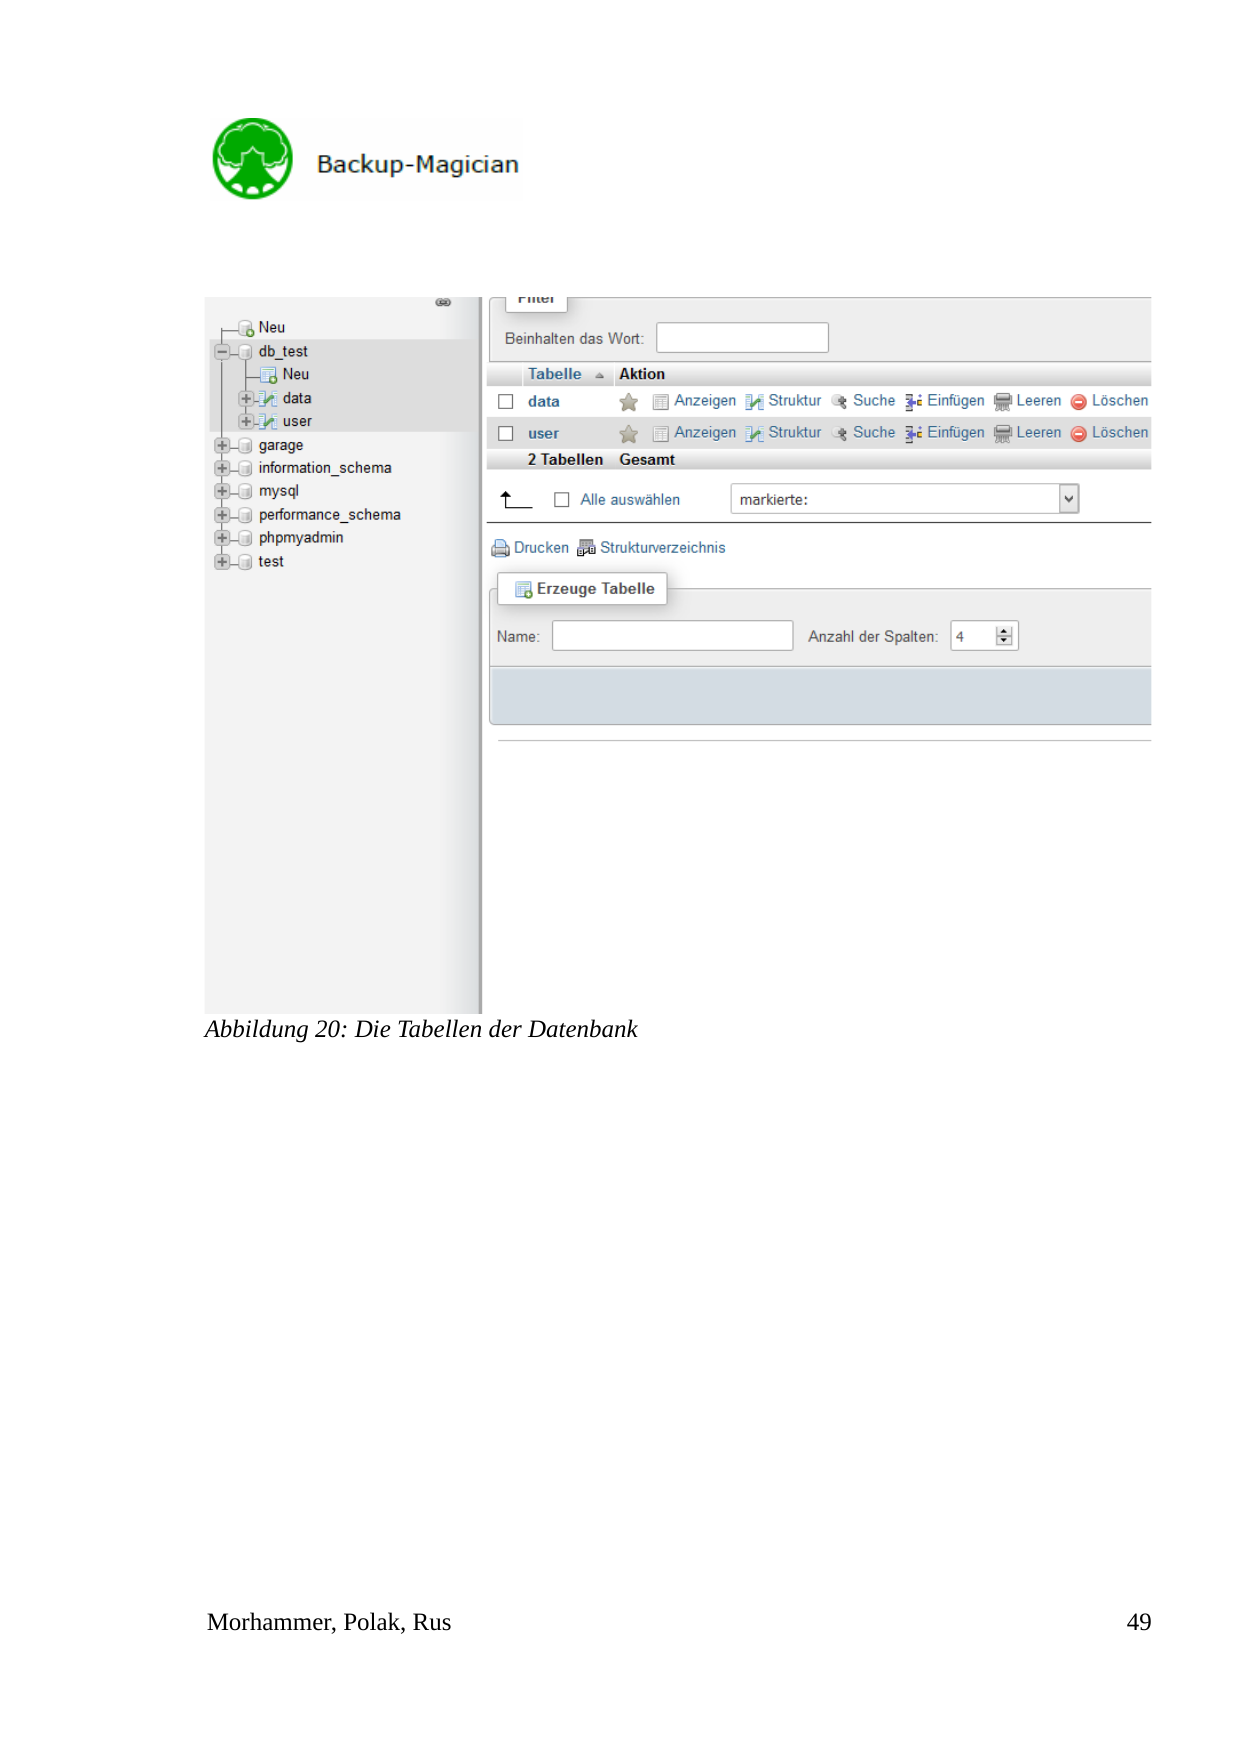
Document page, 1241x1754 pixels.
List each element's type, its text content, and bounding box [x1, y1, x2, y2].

picture [210, 118, 523, 201]
text Abbildung 20: Die Tabellen der Datenbank [204, 1014, 1151, 1043]
picture [204, 297, 1152, 1014]
